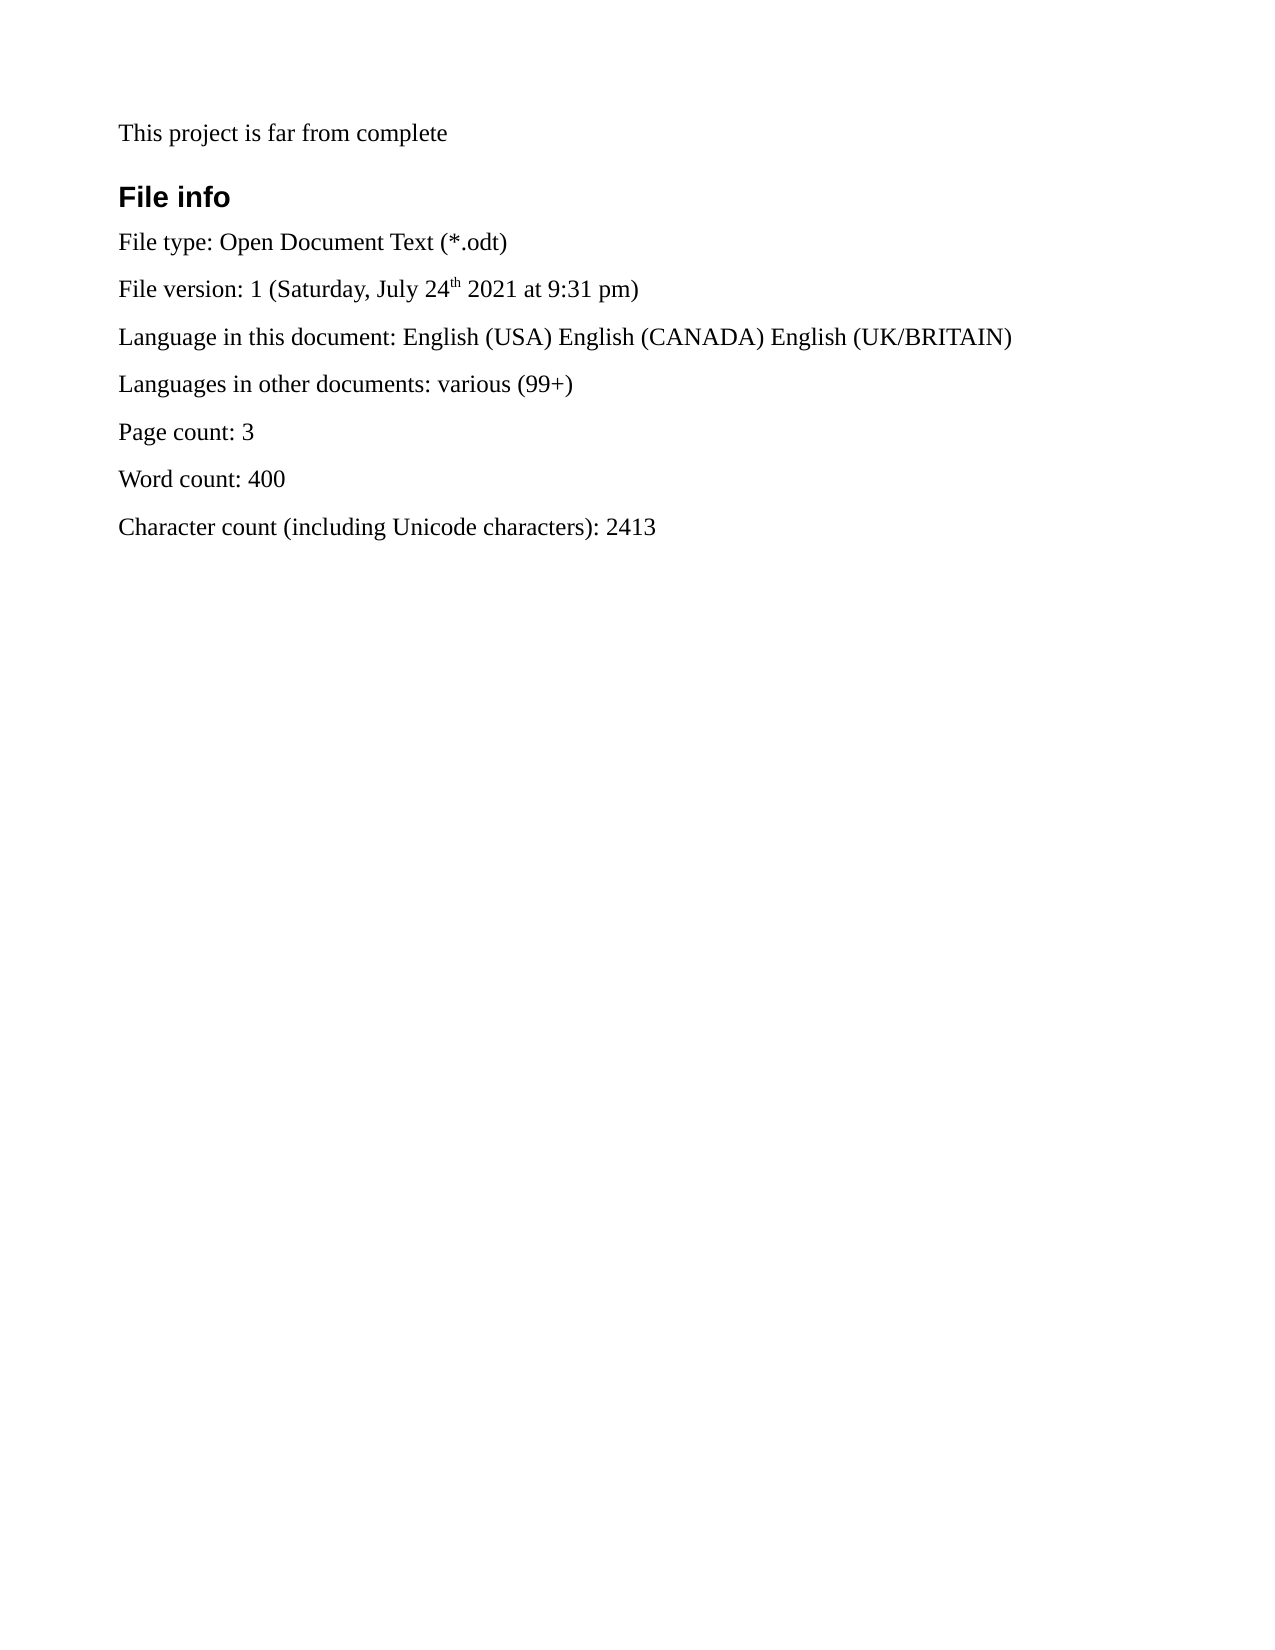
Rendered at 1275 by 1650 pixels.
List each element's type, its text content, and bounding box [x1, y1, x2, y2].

text Language in this document: English (USA) English (CANADA) English (UK/BRITAIN) [118, 322, 1157, 351]
text Page count: 3 [118, 417, 1157, 446]
text Word count: 400 [118, 464, 1157, 493]
text File version: 1 (Saturday, July 24th 2021 at 9:31 pm) [118, 274, 1157, 303]
text This project is far from complete [118, 118, 1157, 147]
text File type: Open Document Text (*.odt) [118, 227, 1157, 255]
subtitle File info [118, 180, 1157, 214]
text Languages in other documents: various (99+) [118, 369, 1157, 398]
text Character count (including Unicode characters): 2413 [118, 512, 1157, 541]
